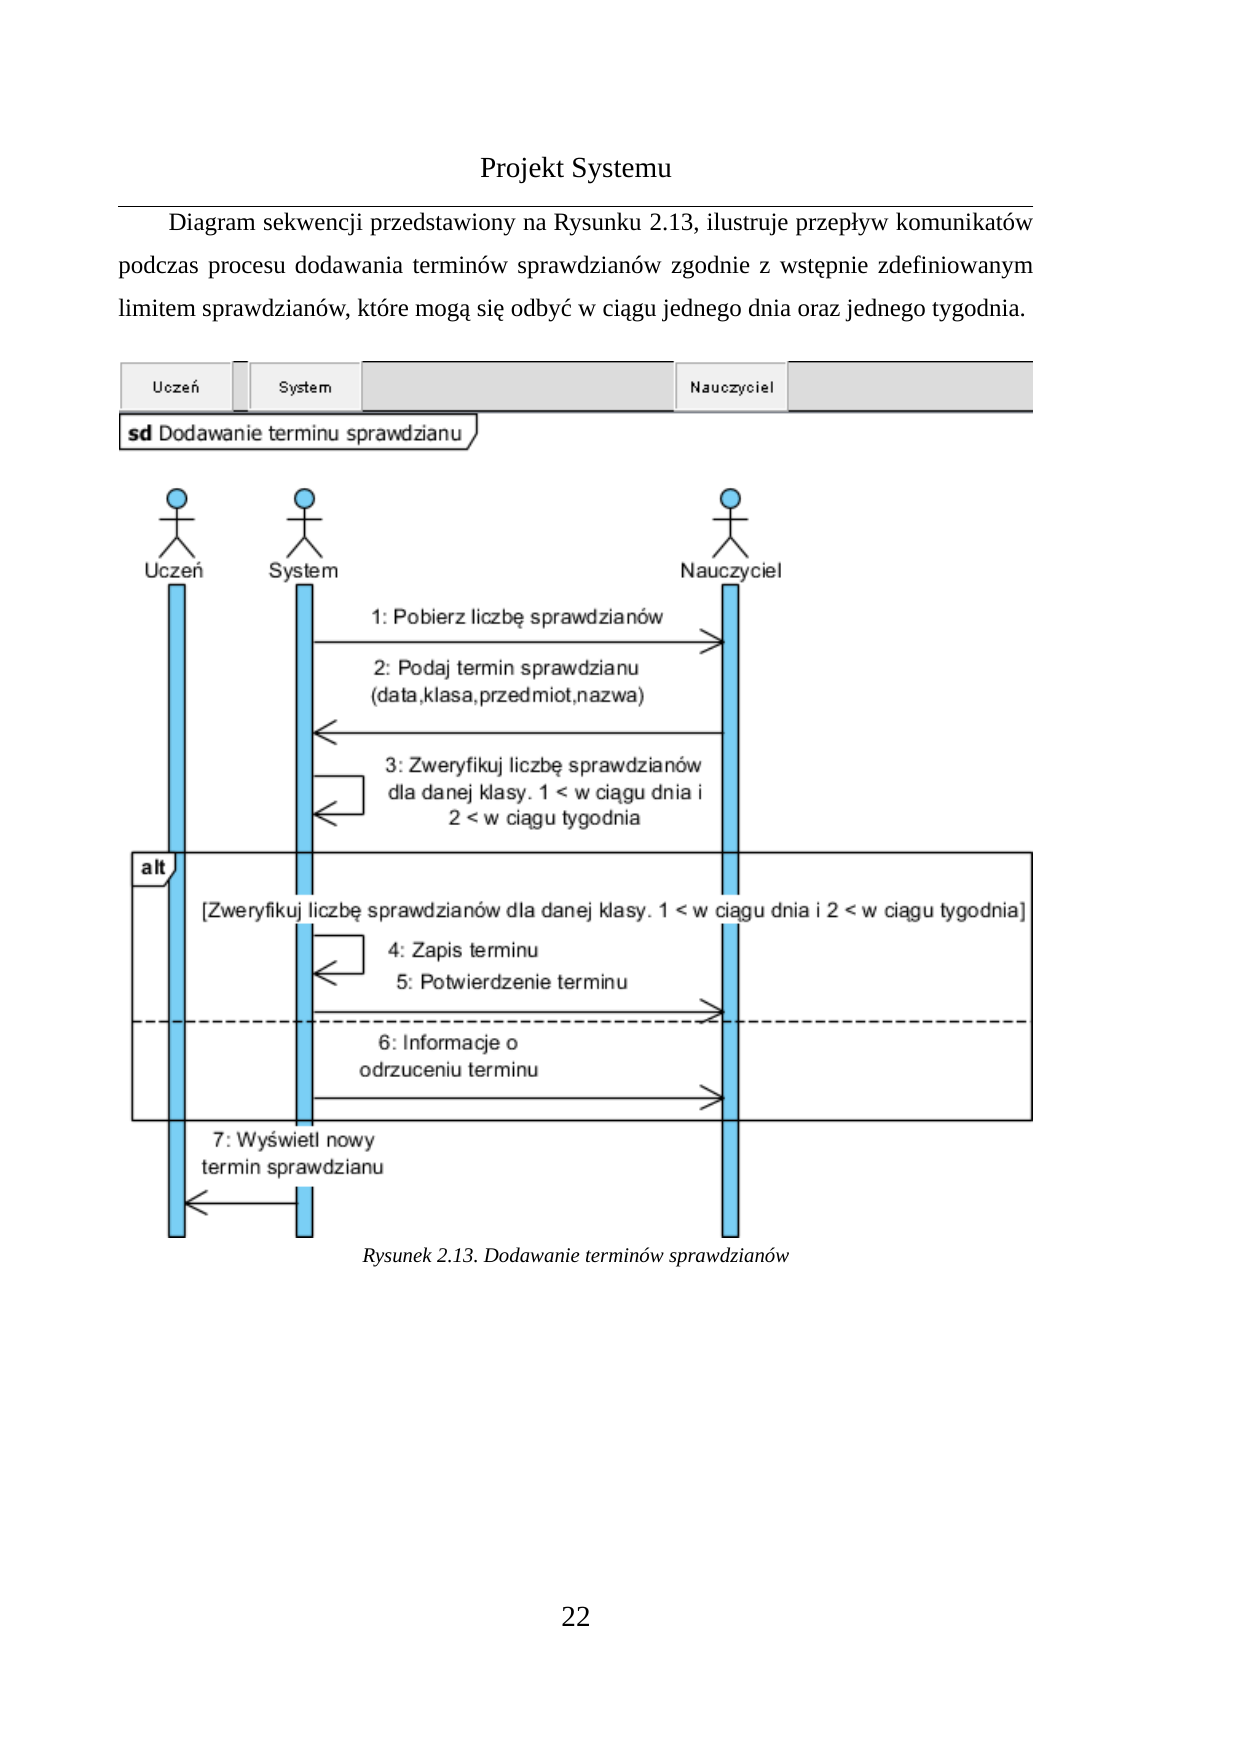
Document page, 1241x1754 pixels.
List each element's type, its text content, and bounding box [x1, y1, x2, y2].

picture [119, 361, 1033, 1237]
text Rysunek 2.13. Dodawanie terminów sprawdzianów [119, 1237, 1033, 1267]
text Diagram sekwencji przedstawiony na Rysunku 2.13, ilustruje przepływ komunikatów podczas procesu dodawania terminów sprawdzianów zgodnie z wstępnie zdefiniowanym limitem sprawdzianów, które mogą się odbyć w ciągu jednego dnia oraz jednego tygodnia. [118, 207, 1033, 322]
